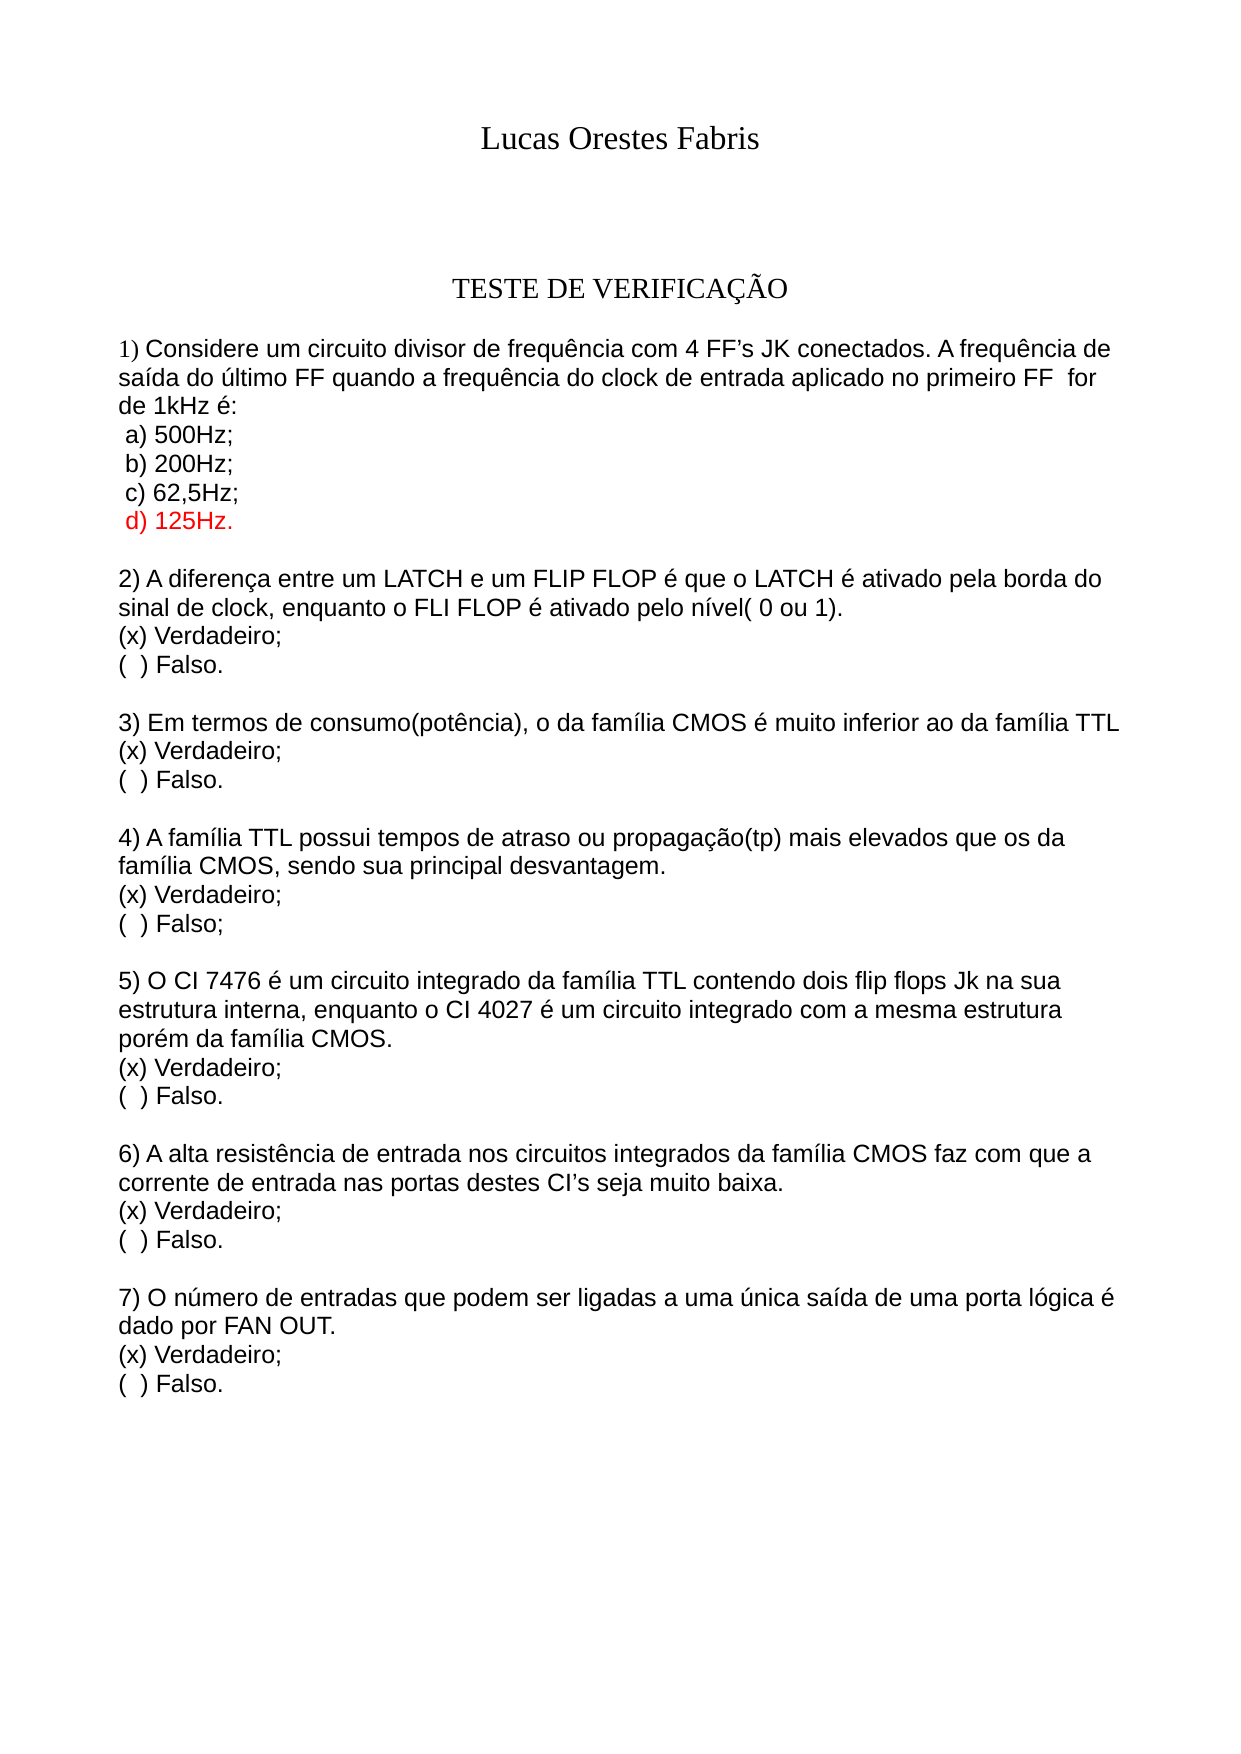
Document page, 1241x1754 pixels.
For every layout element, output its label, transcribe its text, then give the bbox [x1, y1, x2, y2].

text TESTE DE VERIFICAÇÃO [118, 271, 1122, 305]
text d) 125Hz. [118, 506, 1122, 535]
text 7) O número de entradas que podem ser ligadas a uma única saída de uma porta lógica é dado por FAN OUT. [118, 1283, 1122, 1340]
text ( ) Falso; [118, 909, 1122, 938]
text ( ) Falso. [118, 650, 1122, 679]
text ( ) Falso. [118, 765, 1122, 794]
text 5) O CI 7476 é um circuito integrado da família TTL contendo dois flip flops Jk na sua estrutura interna, enquanto o CI 4027 é um circuito integrado com a mesma estrutura porém da família CMOS. [118, 966, 1122, 1053]
text Lucas Orestes Fabris [118, 118, 1122, 156]
text 4) A família TTL possui tempos de atraso ou propagação(tp) mais elevados que os da família CMOS, sendo sua principal desvantagem. [118, 823, 1122, 880]
text b) 200Hz; [118, 449, 1122, 478]
text 1) Considere um circuito divisor de frequência com 4 FF’s JK conectados. A frequência de saída do último FF quando a frequência do clock de entrada aplicado no primeiro FF for de 1kHz é: [118, 334, 1122, 420]
text 6) A alta resistência de entrada nos circuitos integrados da família CMOS faz com que a corrente de entrada nas portas destes CI’s seja muito baixa. [118, 1139, 1122, 1196]
text (x) Verdadeiro; [118, 1053, 1122, 1081]
text 3) Em termos de consumo(potência), o da família CMOS é muito inferior ao da família TTL [118, 708, 1122, 736]
text (x) Verdadeiro; [118, 621, 1122, 650]
text (x) Verdadeiro; [118, 1340, 1122, 1369]
text (x) Verdadeiro; [118, 880, 1122, 909]
text ( ) Falso. [118, 1081, 1122, 1110]
text c) 62,5Hz; [118, 478, 1122, 506]
text a) 500Hz; [118, 420, 1122, 449]
text ( ) Falso. [118, 1369, 1122, 1398]
text (x) Verdadeiro; [118, 1196, 1122, 1225]
text (x) Verdadeiro; [118, 736, 1122, 765]
text ( ) Falso. [118, 1225, 1122, 1254]
text 2) A diferença entre um LATCH e um FLIP FLOP é que o LATCH é ativado pela borda do sinal de clock, enquanto o FLI FLOP é ativado pelo nível( 0 ou 1). [118, 564, 1122, 621]
